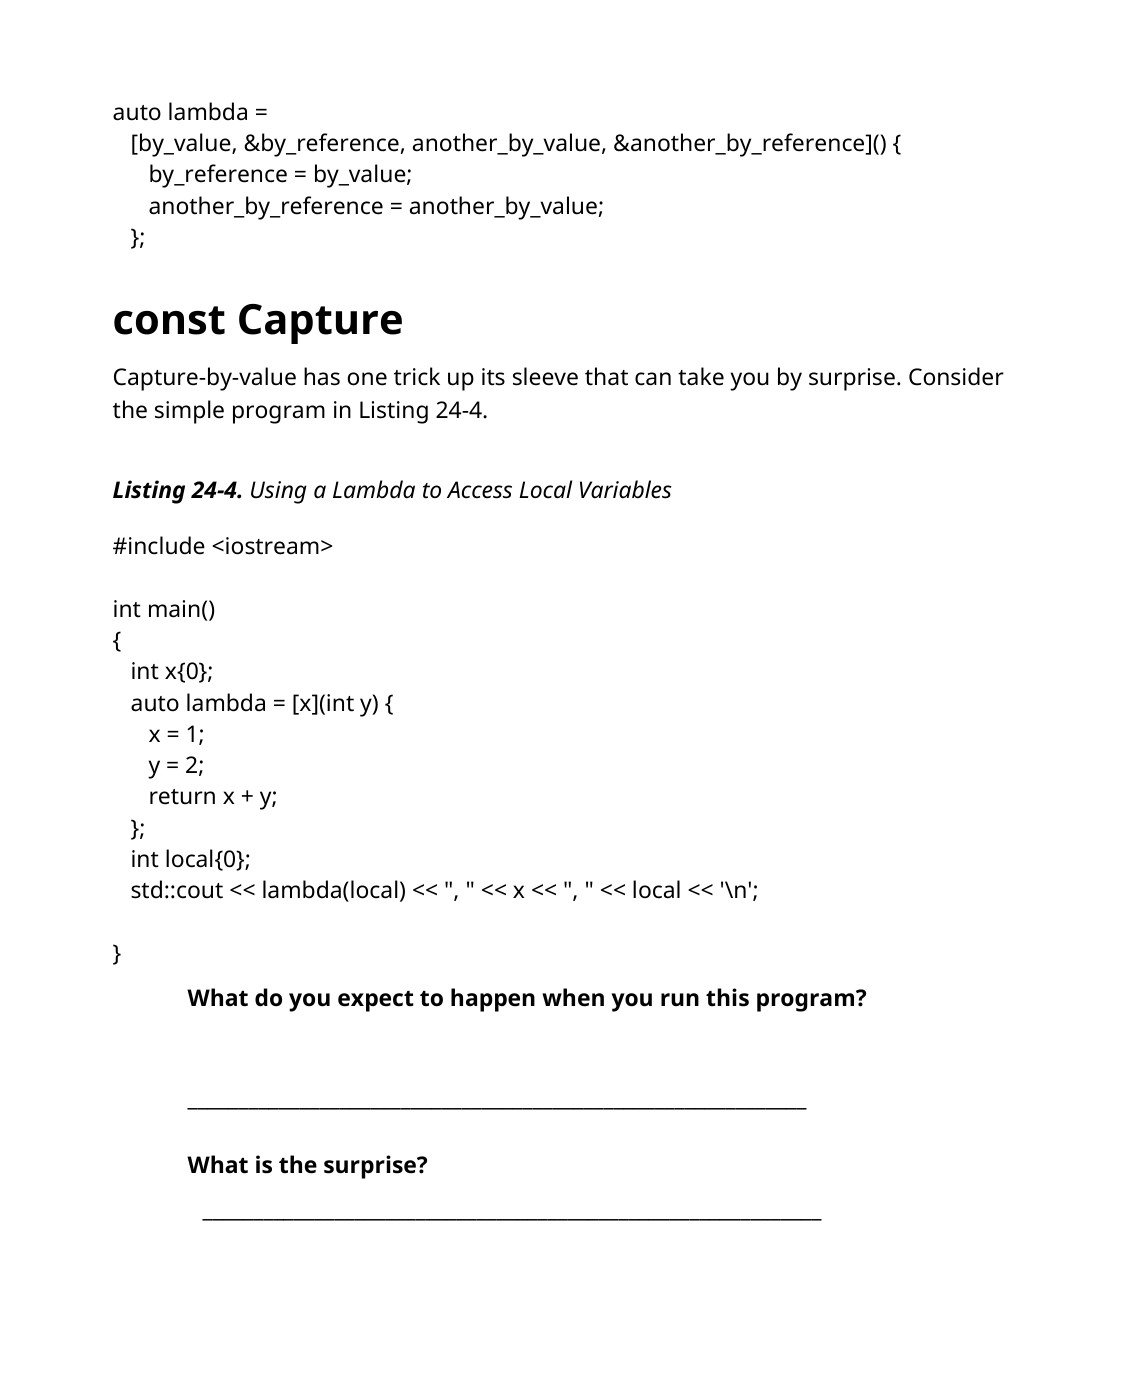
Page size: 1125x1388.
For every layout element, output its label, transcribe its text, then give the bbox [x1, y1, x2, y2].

text Capture-by-value has one trick up its sleeve that can take you by surprise. Consider the simple program in Listing 24-4. [112, 359, 1012, 426]
text #include <iostream> [112, 530, 1012, 562]
text int main() [112, 593, 1012, 624]
text What do you expect to happen when you run this program? [112, 980, 1012, 1014]
text int local{0}; [112, 843, 1012, 874]
text What is the surprise? [112, 1147, 1012, 1180]
text } [112, 937, 1012, 968]
text auto lambda = [112, 96, 1012, 127]
text int x{0}; [112, 655, 1012, 687]
text auto lambda = [x](int y) { [112, 687, 1012, 718]
text return x + y; [112, 780, 1012, 812]
text { [112, 624, 1012, 655]
text x = 1; [112, 718, 1012, 749]
subtitle const Capture [112, 290, 1012, 346]
text [by_value, &by_reference, another_by_value, &another_by_reference]() { [112, 127, 1012, 158]
text another_by_reference = another_by_value; [112, 190, 1012, 221]
text std::cout << lambda(local) << ", " << x << ", " << local << '\n'; [112, 874, 1012, 905]
text Listing 24-4. Using a Lambda to Access Local Variables [112, 473, 1012, 505]
text _____________________________________________________________ [112, 1080, 1012, 1114]
text }; [112, 221, 1012, 252]
list _____________________________________________________________ [202, 1193, 1012, 1224]
text }; [112, 812, 1012, 843]
text y = 2; [112, 749, 1012, 780]
text by_reference = by_value; [112, 158, 1012, 190]
